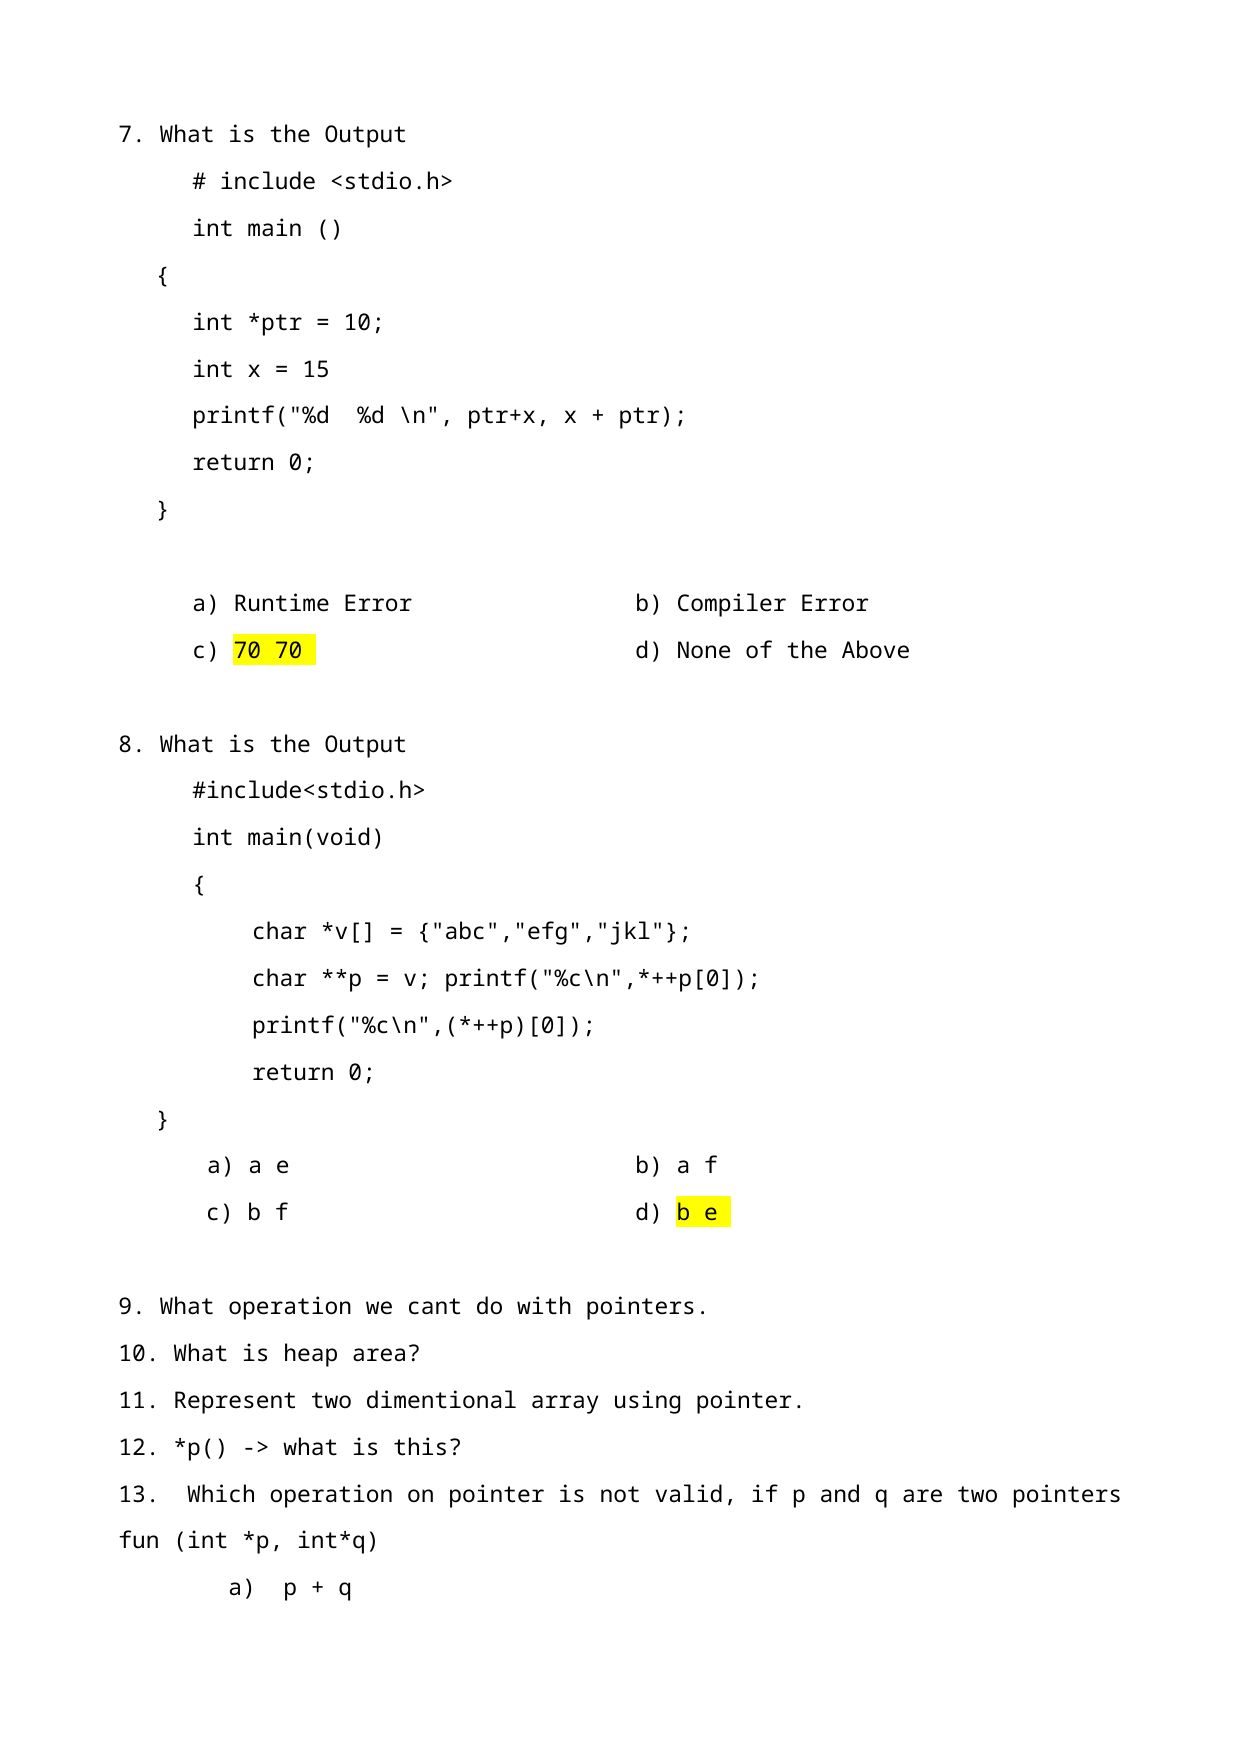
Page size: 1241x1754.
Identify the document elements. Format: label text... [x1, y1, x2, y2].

text 8. What is the Output [118, 727, 1122, 759]
text # include <stdio.h> [118, 165, 1122, 196]
text printf("%d %d \n", ptr+x, x + ptr); [118, 399, 1122, 431]
text a) p + q [118, 1571, 1122, 1602]
text 9. What operation we cant do with pointers. [118, 1290, 1122, 1321]
text c) 70 70 d) None of the Above [118, 634, 1122, 665]
text return 0; [156, 1056, 1122, 1087]
text int main(void) [156, 821, 1122, 852]
text int main () [118, 212, 1122, 243]
text #include<stdio.h> [156, 774, 1122, 806]
text 11. Represent two dimentional array using pointer. [118, 1384, 1122, 1415]
text } [118, 493, 1122, 524]
text { [156, 868, 1122, 899]
text 7. What is the Output [118, 118, 1122, 149]
text char *v[] = {"abc","efg","jkl"}; [156, 915, 1122, 946]
text return 0; [118, 446, 1122, 477]
text int x = 15 [118, 352, 1122, 384]
text 13. Which operation on pointer is not valid, if p and q are two pointers fun (int *p, int*q) [118, 1477, 1122, 1556]
text a) Runtime Error b) Compiler Error [156, 587, 1122, 618]
text a) a e b) a f [118, 1149, 1122, 1181]
text { [118, 259, 1122, 290]
text printf("%c\n",(*++p)[0]); [156, 1009, 1122, 1040]
text } [156, 1102, 1122, 1134]
text int *ptr = 10; [118, 306, 1122, 337]
text char **p = v; printf("%c\n",*++p[0]); [156, 962, 1122, 993]
text 12. *p() -> what is this? [118, 1431, 1122, 1462]
text c) b f d) b e [118, 1196, 1122, 1227]
text 10. What is heap area? [118, 1337, 1122, 1368]
